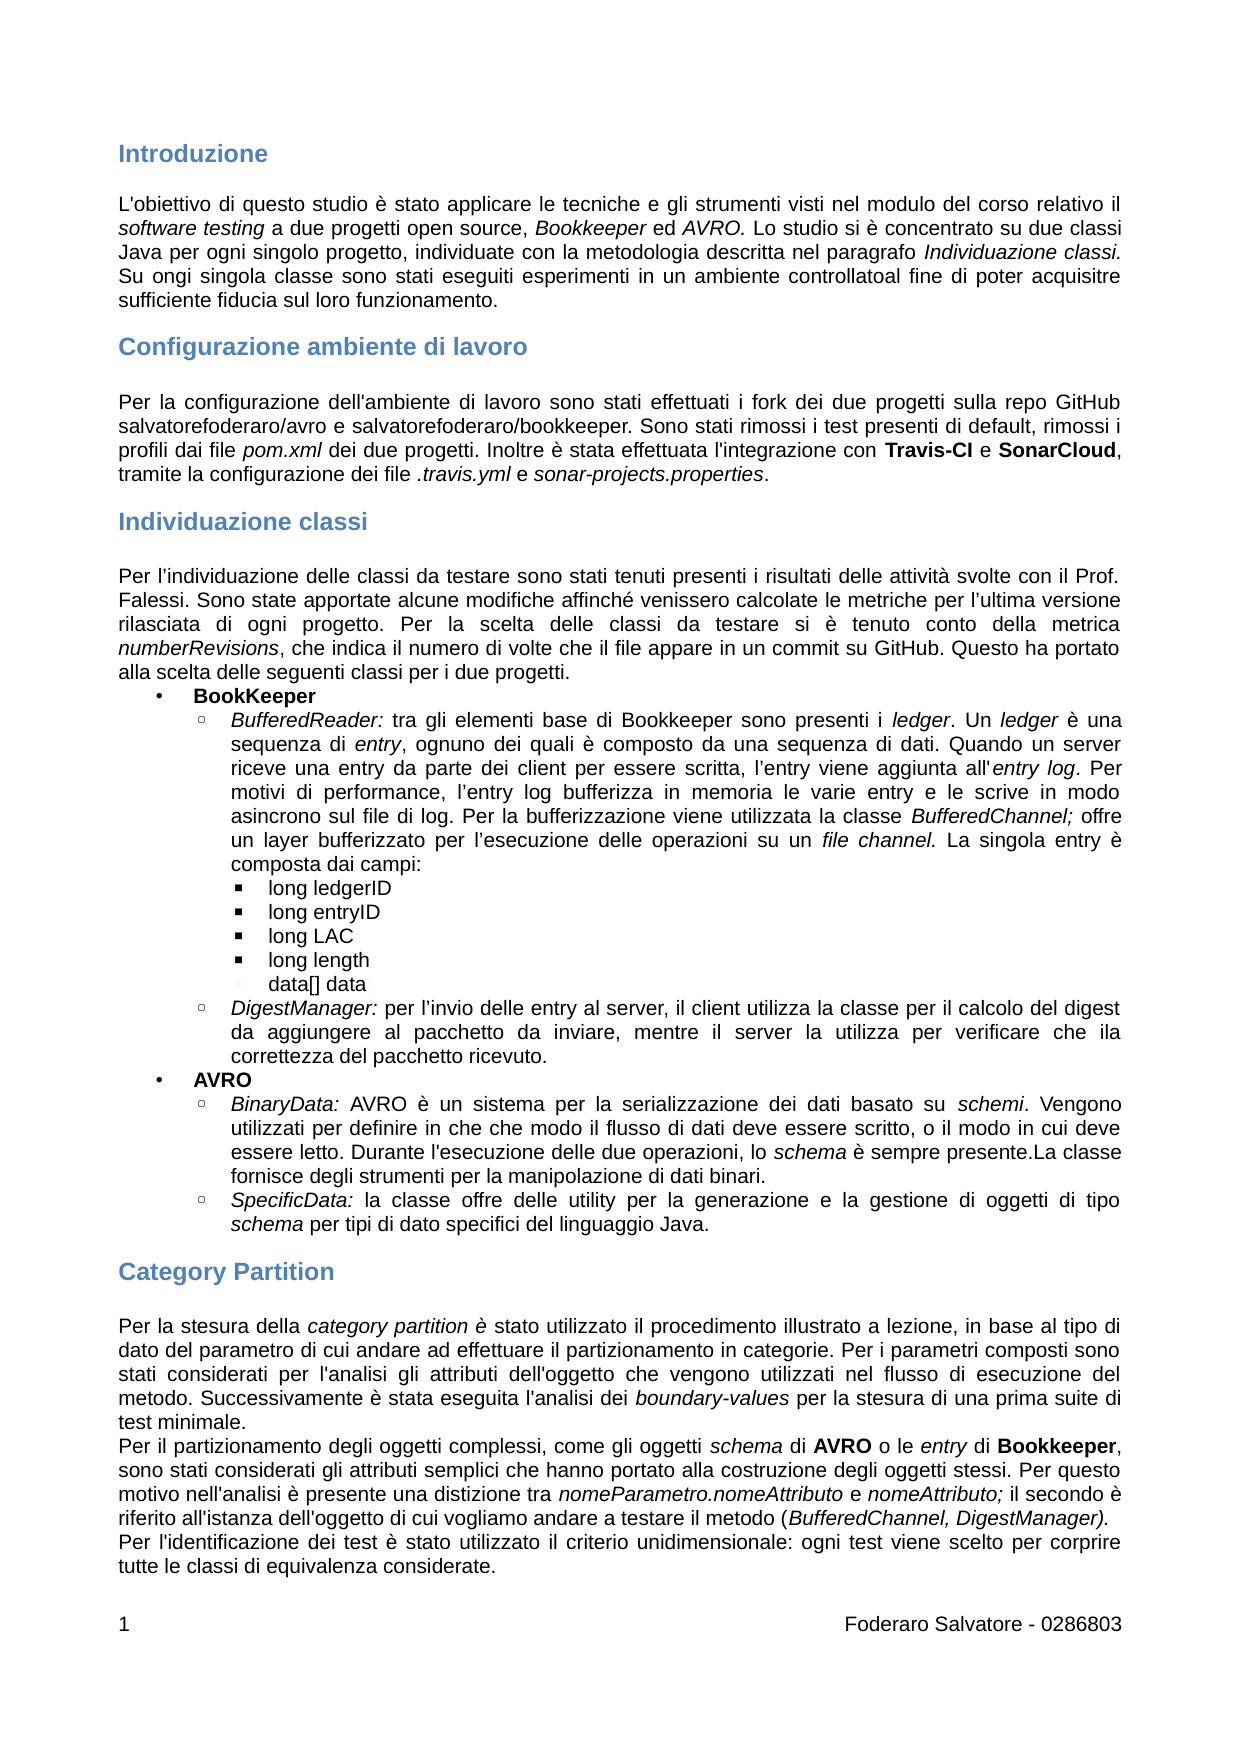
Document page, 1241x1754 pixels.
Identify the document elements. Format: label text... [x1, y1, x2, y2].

text L'obiettivo di questo studio è stato applicare le tecniche e gli strumenti visti nel modulo del corso relativo il software testing a due progetti open source, Bookkeeper ed AVRO. Lo studio si è concentrato su due classi Java per ogni singolo progetto, individuate con la metodologia descritta nel paragrafo Individuazione classi. Su ongi singola classe sono stati eseguiti esperimenti in un ambiente controllatoal fine di poter acquisitre sufficiente fiducia sul loro funzionamento. [118, 192, 1122, 311]
list SpecificData: la classe offre delle utility per la generazione e la gestione di oggetti di tipo schema per tipi di dato specifici del linguaggio Java. [193, 1188, 1122, 1236]
subtitle Individuazione classi [118, 506, 1122, 535]
subtitle Introduzione [118, 139, 1122, 168]
list data[] data} [231, 972, 1122, 996]
list long entryID [231, 900, 1122, 924]
list long ledgerID [231, 876, 1122, 900]
text Per la stesura della category partition è stato utilizzato il procedimento illustrato a lezione, in base al tipo di dato del parametro di cui andare ad effettuare il partizionamento in categorie. Per i parametri composti sono stati considerati per l'analisi gli attributi dell'oggetto che vengono utilizzati nel flusso di esecuzione del metodo. Successivamente è stata eseguita l'analisi dei boundary-values per la stesura di una prima suite di test minimale. [118, 1314, 1122, 1434]
subtitle Configurazione ambiente di lavoro [118, 332, 1122, 361]
list long LAC [231, 924, 1122, 948]
list AVRO [156, 1068, 1122, 1092]
text Per la configurazione dell'ambiente di lavoro sono stati effettuati i fork dei due progetti sulla repo GitHub salvatorefoderaro/avro e salvatorefoderaro/bookkeeper. Sono stati rimossi i test presenti di default, rimossi i profili dai file pom.xml dei due progetti. Inoltre è stata effettuata l'integrazione con Travis-CI e SonarCloud, tramite la configurazione dei file .travis.yml e sonar-projects.properties. [118, 390, 1122, 486]
list BookKeeper [156, 684, 1122, 708]
text Per l’individuazione delle classi da testare sono stati tenuti presenti i risultati delle attività svolte con il Prof. Falessi. Sono state apportate alcune modifiche affinché venissero calcolate le metriche per l’ultima versione rilasciata di ogni progetto. Per la scelta delle classi da testare si è tenuto conto della metrica numberRevisions, che indica il numero di volte che il file appare in un commit su GitHub. Questo ha portato alla scelta delle seguenti classi per i due progetti. [118, 564, 1122, 684]
list BinaryData: AVRO è un sistema per la serializzazione dei dati basato su schemi. Vengono utilizzati per definire in che che modo il flusso di dati deve essere scritto, o il modo in cui deve essere letto. Durante l'esecuzione delle due operazioni, lo schema è sempre presente.La classe fornisce degli strumenti per la manipolazione di dati binari. [193, 1092, 1122, 1188]
list DigestManager: per l’invio delle entry al server, il client utilizza la classe per il calcolo del digest da aggiungere al pacchetto da inviare, mentre il server la utilizza per verificare che ila correttezza del pacchetto ricevuto. [193, 996, 1122, 1068]
list long length [231, 948, 1122, 972]
text Per il partizionamento degli oggetti complessi, come gli oggetti schema di AVRO o le entry di Bookkeeper, sono stati considerati gli attributi semplici che hanno portato alla costruzione degli oggetti stessi. Per questo motivo nell'analisi è presente una distizione tra nomeParametro.nomeAttributo e nomeAttributo; il secondo è riferito all'istanza dell'oggetto di cui vogliamo andare a testare il metodo (BufferedChannel, DigestManager). [118, 1434, 1122, 1530]
text Per l'identificazione dei test è stato utilizzato il criterio unidimensionale: ogni test viene scelto per corprire tutte le classi di equivalenza considerate. [118, 1530, 1122, 1578]
subtitle Category Partition [118, 1257, 1122, 1286]
list BufferedReader: tra gli elementi base di Bookkeeper sono presenti i ledger. Un ledger è una sequenza di entry, ognuno dei quali è composto da una sequenza di dati. Quando un server riceve una entry da parte dei client per essere scritta, l’entry viene aggiunta all'entry log. Per motivi di performance, l’entry log bufferizza in memoria le varie entry e le scrive in modo asincrono sul file di log. Per la bufferizzazione viene utilizzata la classe BufferedChannel; offre un layer bufferizzato per l’esecuzione delle operazioni su un file channel. La singola entry è composta dai campi: [193, 708, 1122, 876]
